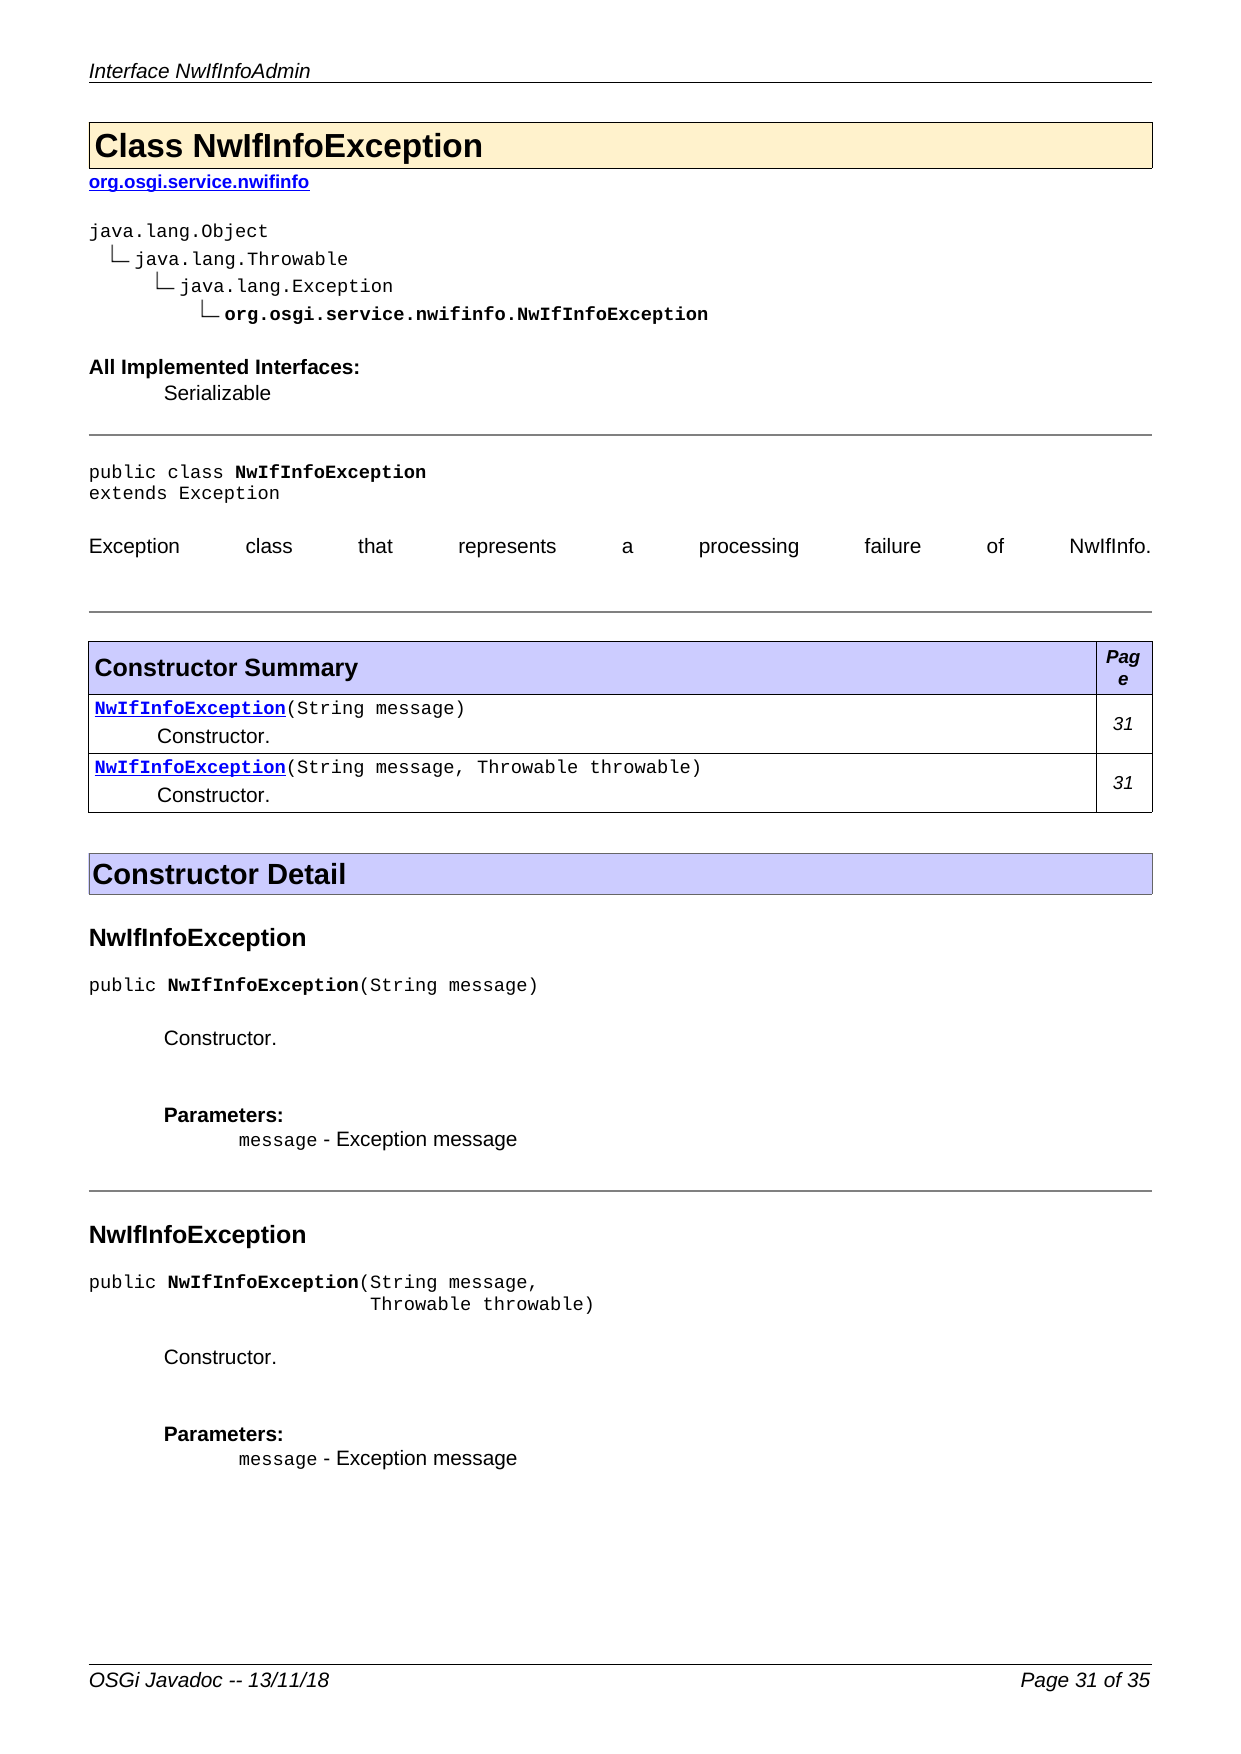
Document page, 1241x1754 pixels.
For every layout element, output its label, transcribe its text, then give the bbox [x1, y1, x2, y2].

text Exception class that represents a processing failure of NwIfInfo. [88, 534, 1152, 582]
table_header Constructor Summary [89, 642, 1096, 694]
subtitle NwIfInfoException [88, 922, 1152, 951]
text java.lang.Throwable [88, 243, 1152, 271]
picture [111, 243, 135, 266]
table_cell 31 [1097, 695, 1152, 753]
subtitle NwIfInfoException [88, 1220, 1152, 1249]
text message - Exception message [238, 1446, 1152, 1471]
table_cell NwIfInfoException(String message) Constructor. [89, 695, 1096, 753]
text Serializable [163, 381, 1152, 405]
text java.lang.Object [88, 222, 1152, 243]
subtitle All Implemented Interfaces: [88, 355, 1152, 379]
table_cell 31 [1097, 754, 1152, 812]
text Constructor. [163, 1026, 1152, 1074]
picture [156, 270, 180, 293]
text public class NwIfInfoException [88, 463, 1152, 484]
text org.osgi.service.nwifinfo [88, 171, 1152, 193]
text public NwIfInfoException(String message) [88, 975, 1152, 997]
table_header Page [1097, 642, 1152, 694]
text extends Exception [88, 484, 1152, 505]
text java.lang.Exception [88, 271, 1152, 298]
text Constructor. [163, 1345, 1152, 1393]
text message - Exception message [238, 1127, 1152, 1152]
text public NwIfInfoException(String message, Throwable throwable) [88, 1273, 1152, 1316]
text Parameters: [163, 1103, 1152, 1127]
table_cell NwIfInfoException(String message, Throwable throwable) Constructor. [89, 754, 1096, 812]
text org.osgi.service.nwifinfo.NwIfInfoException [88, 298, 1152, 326]
subtitle Class NwIfInfoException [90, 123, 1152, 168]
text Parameters: [163, 1422, 1152, 1446]
subtitle Constructor Detail [90, 854, 1152, 894]
picture [201, 298, 225, 321]
